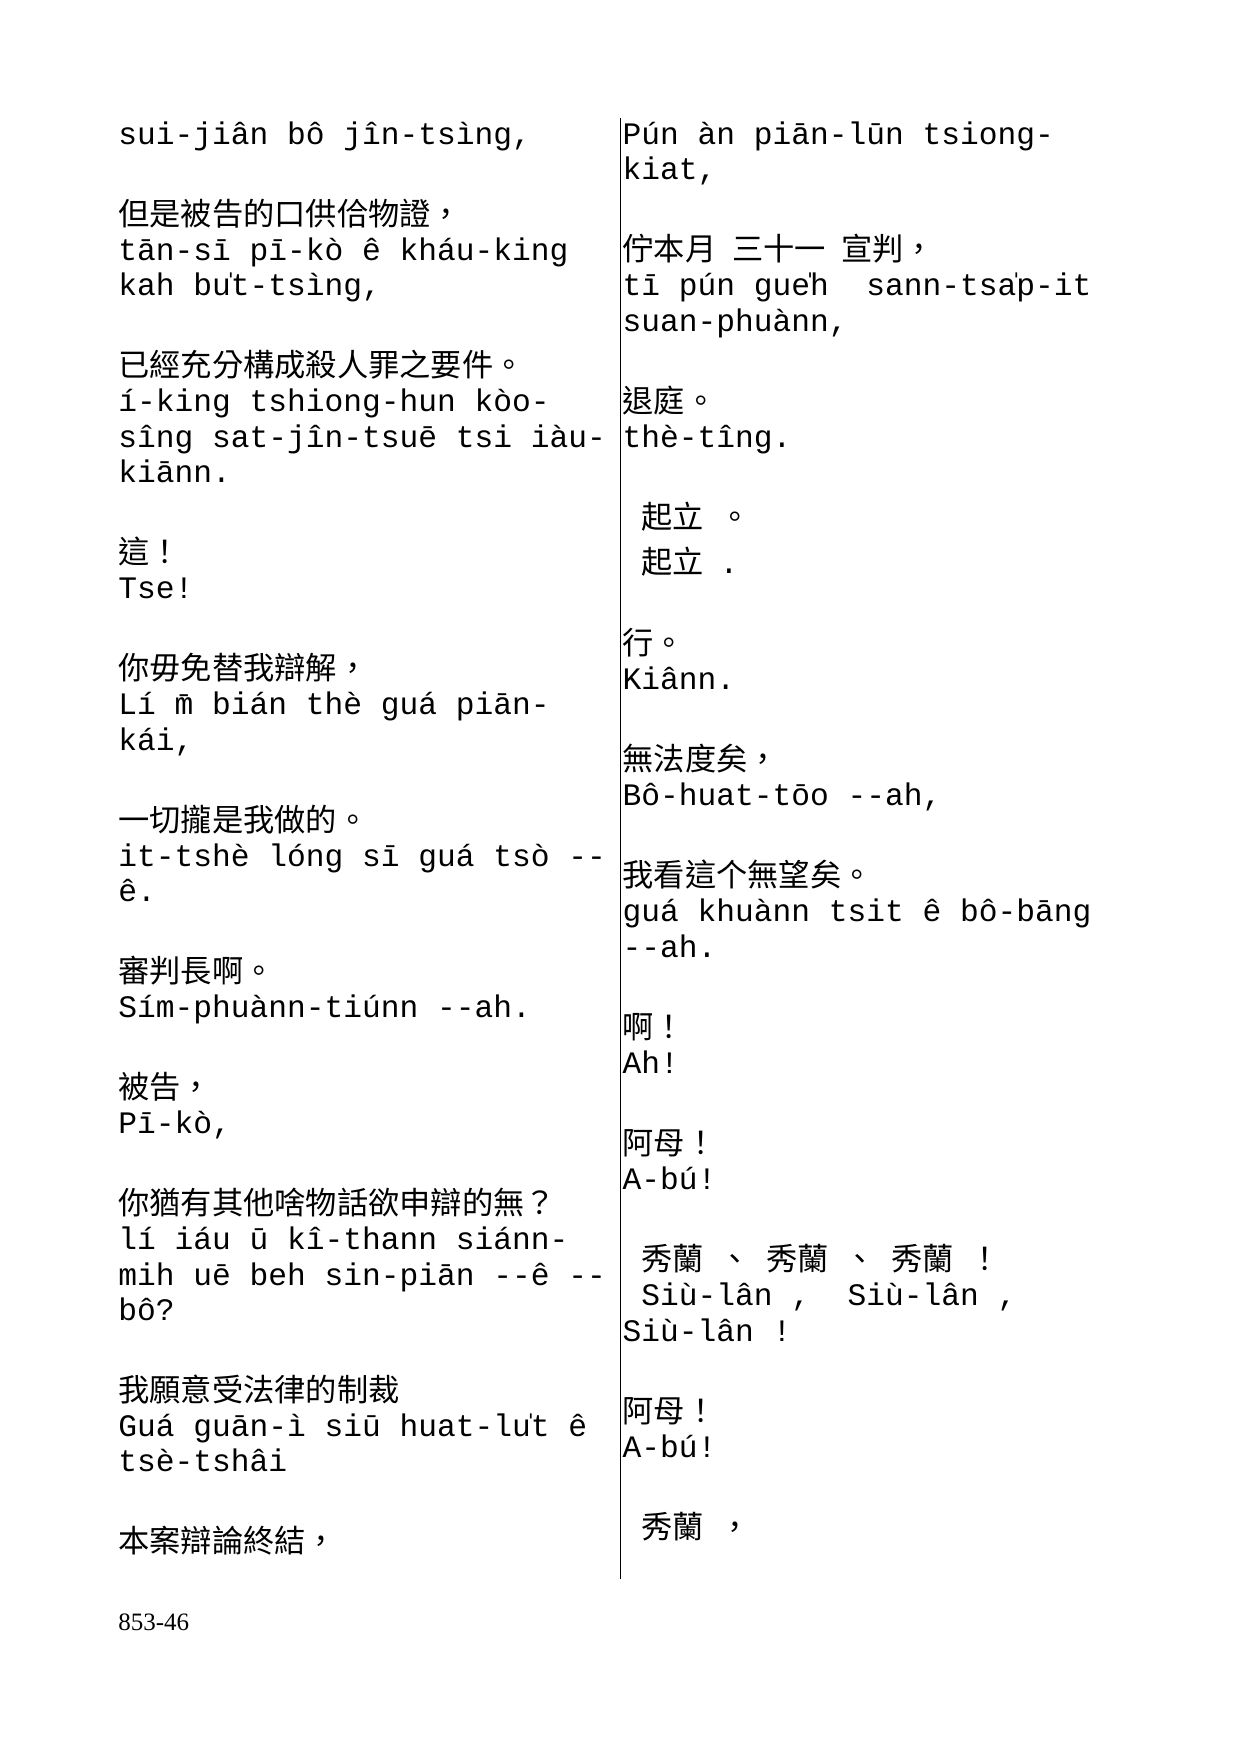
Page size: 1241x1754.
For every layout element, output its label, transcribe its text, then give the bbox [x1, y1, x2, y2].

text 這！ [118, 527, 618, 572]
text 退庭。 [622, 376, 1122, 421]
text 佇本月 三十一 宣判， [622, 224, 1122, 269]
text Sím-phuànn-tiúnn --ah. [118, 991, 618, 1027]
text sui-jiân bô jîn-tsìng, [118, 118, 618, 153]
text í-king tshiong-hun kòo-sîng sat-jîn-tsuē tsi iàu-kiānn. [118, 386, 618, 492]
text Guá guān-ì siū huat-lu̍t ê tsè-tshâi [118, 1410, 618, 1481]
text 無法度矣， [622, 734, 1122, 780]
text 啊！ [622, 1002, 1122, 1047]
text tī pún gue̍h sann-tsa̍p-it suan-phuànn, [622, 269, 1122, 340]
text Tse! [118, 572, 618, 608]
text 審判長啊。 [118, 946, 618, 991]
text 起立 . [622, 537, 1122, 583]
text 本案辯論終結， [118, 1517, 618, 1562]
text Bô-huat-tōo --ah, [622, 780, 1122, 815]
text lí iáu ū kî-thann siánn-mih uē beh sin-piān --ê --bô? [118, 1223, 618, 1330]
text tān-sī pī-kò ê kháu-king kah bu̍t-tsìng, [118, 234, 618, 305]
text 我看這个無望矣。 [622, 851, 1122, 896]
text A-bú! [622, 1163, 1122, 1199]
text 阿母！ [622, 1386, 1122, 1431]
text A-bú! [622, 1431, 1122, 1467]
text 秀蘭 ， [622, 1502, 1122, 1548]
text 但是被告的口供佮物證， [118, 189, 618, 234]
text 已經充分構成殺人罪之要件。 [118, 340, 618, 386]
text Pī-kò, [118, 1107, 618, 1143]
text guá khuànn tsit ê bô-bāng --ah. [622, 896, 1122, 967]
text 秀蘭 、 秀蘭 、 秀蘭 ！ [622, 1234, 1122, 1280]
text 阿母！ [622, 1118, 1122, 1163]
text 你毋免替我辯解， [118, 643, 618, 688]
text 你猶有其他啥物話欲申辯的無？ [118, 1178, 618, 1223]
text Ah! [622, 1047, 1122, 1083]
text 一切攏是我做的。 [118, 795, 618, 840]
text 起立 。 [622, 492, 1122, 537]
text 被告， [118, 1062, 618, 1107]
text thè-tîng. [622, 421, 1122, 456]
text Siù-lân , Siù-lân , Siù-lân ! [622, 1280, 1122, 1351]
text 行。 [622, 618, 1122, 664]
text Pún àn piān-lūn tsiong-kiat, [622, 118, 1122, 189]
text it-tshè lóng sī guá tsò --ê. [118, 840, 618, 911]
text Kiânn. [622, 664, 1122, 699]
text Lí m̄ bián thè guá piān-kái, [118, 688, 618, 759]
text 我願意受法律的制裁 [118, 1365, 618, 1410]
